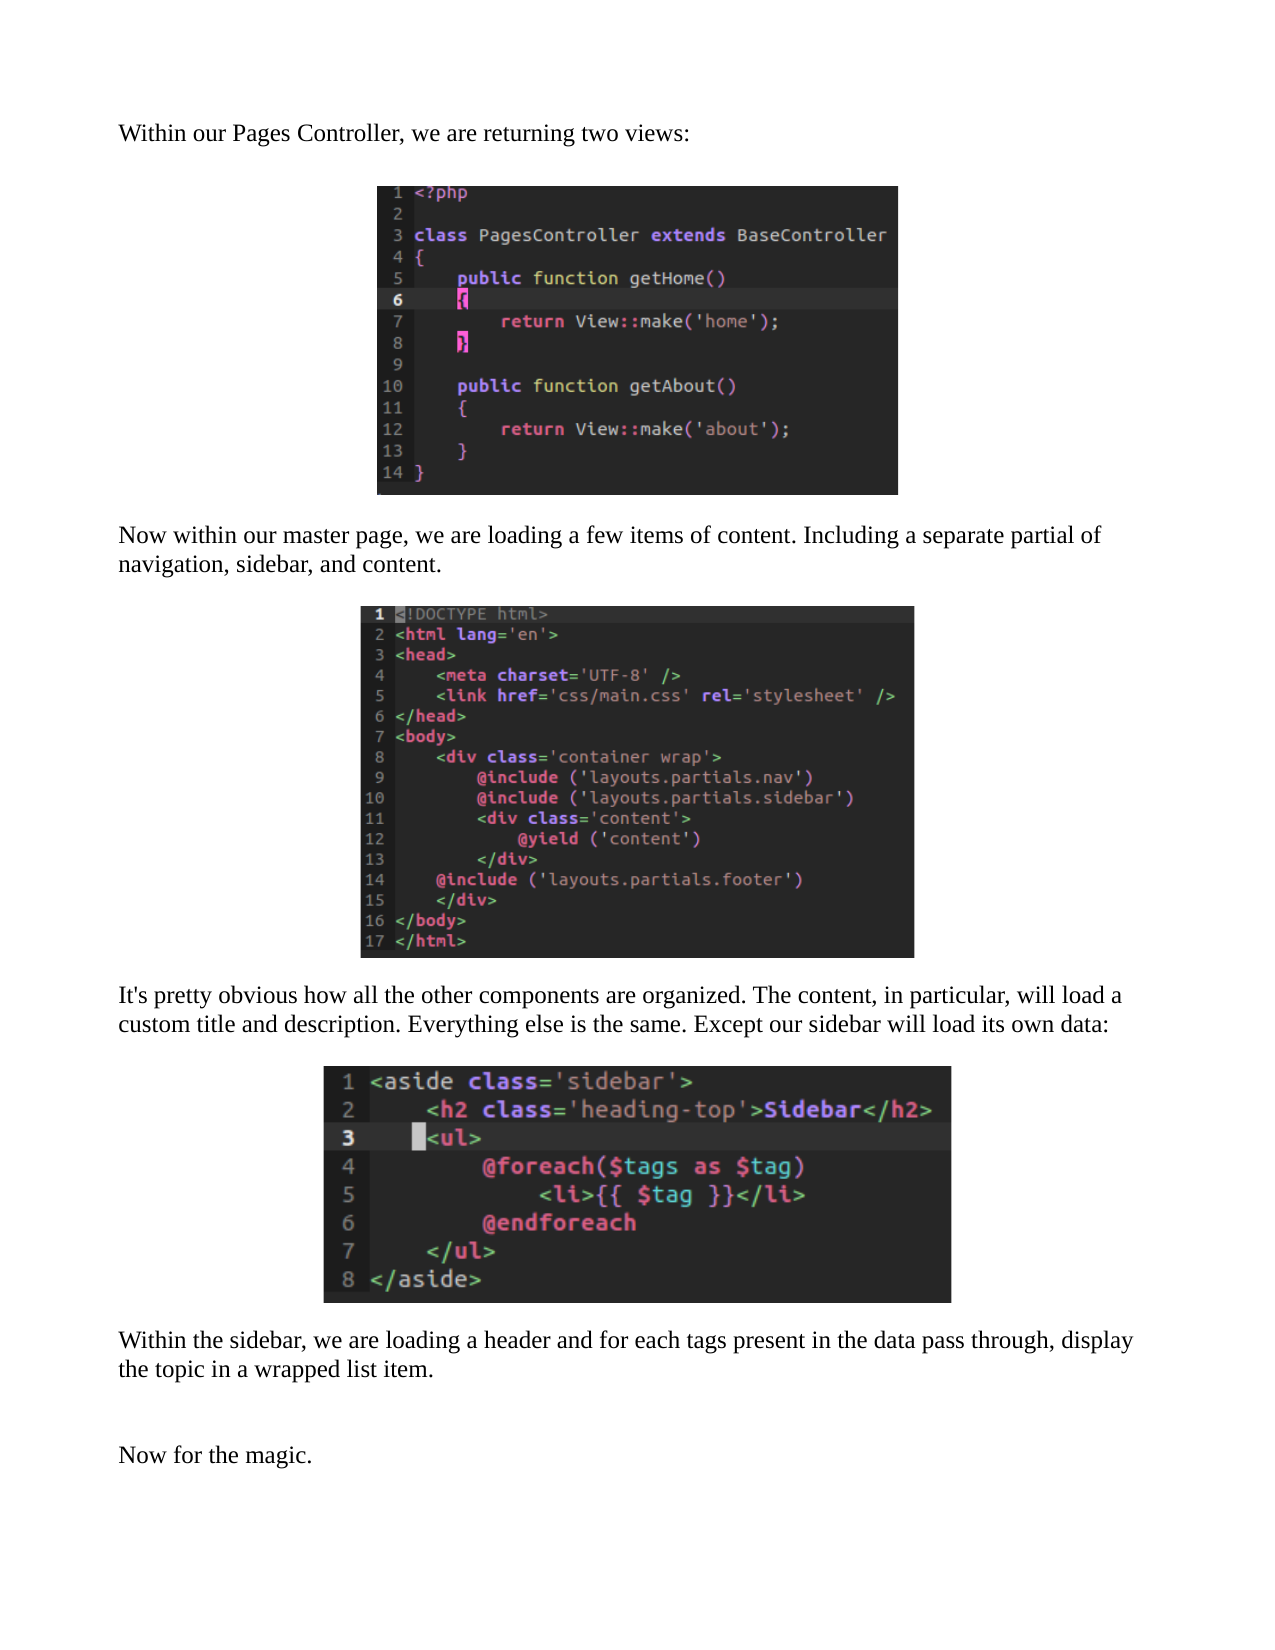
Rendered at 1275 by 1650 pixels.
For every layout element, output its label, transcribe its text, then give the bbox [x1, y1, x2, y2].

picture [360, 606, 915, 958]
text Within the sidebar, we are loading a header and for each tags present in the data pass through, display the topic in a wrapped list item. [118, 1326, 1157, 1383]
text Now for the magic. [118, 1441, 1157, 1469]
text Within our Pages Controller, we are returning two views: [118, 118, 1157, 147]
picture [323, 1066, 952, 1303]
picture [377, 186, 899, 495]
text It's pretty obvious how all the other components are organized. The content, in particular, will load a custom title and description. Everything else is the same. Except our sidebar will load its own data: [118, 981, 1157, 1038]
text Now within our master page, we are loading a few items of content. Including a separate partial of navigation, sidebar, and content. [118, 521, 1157, 578]
